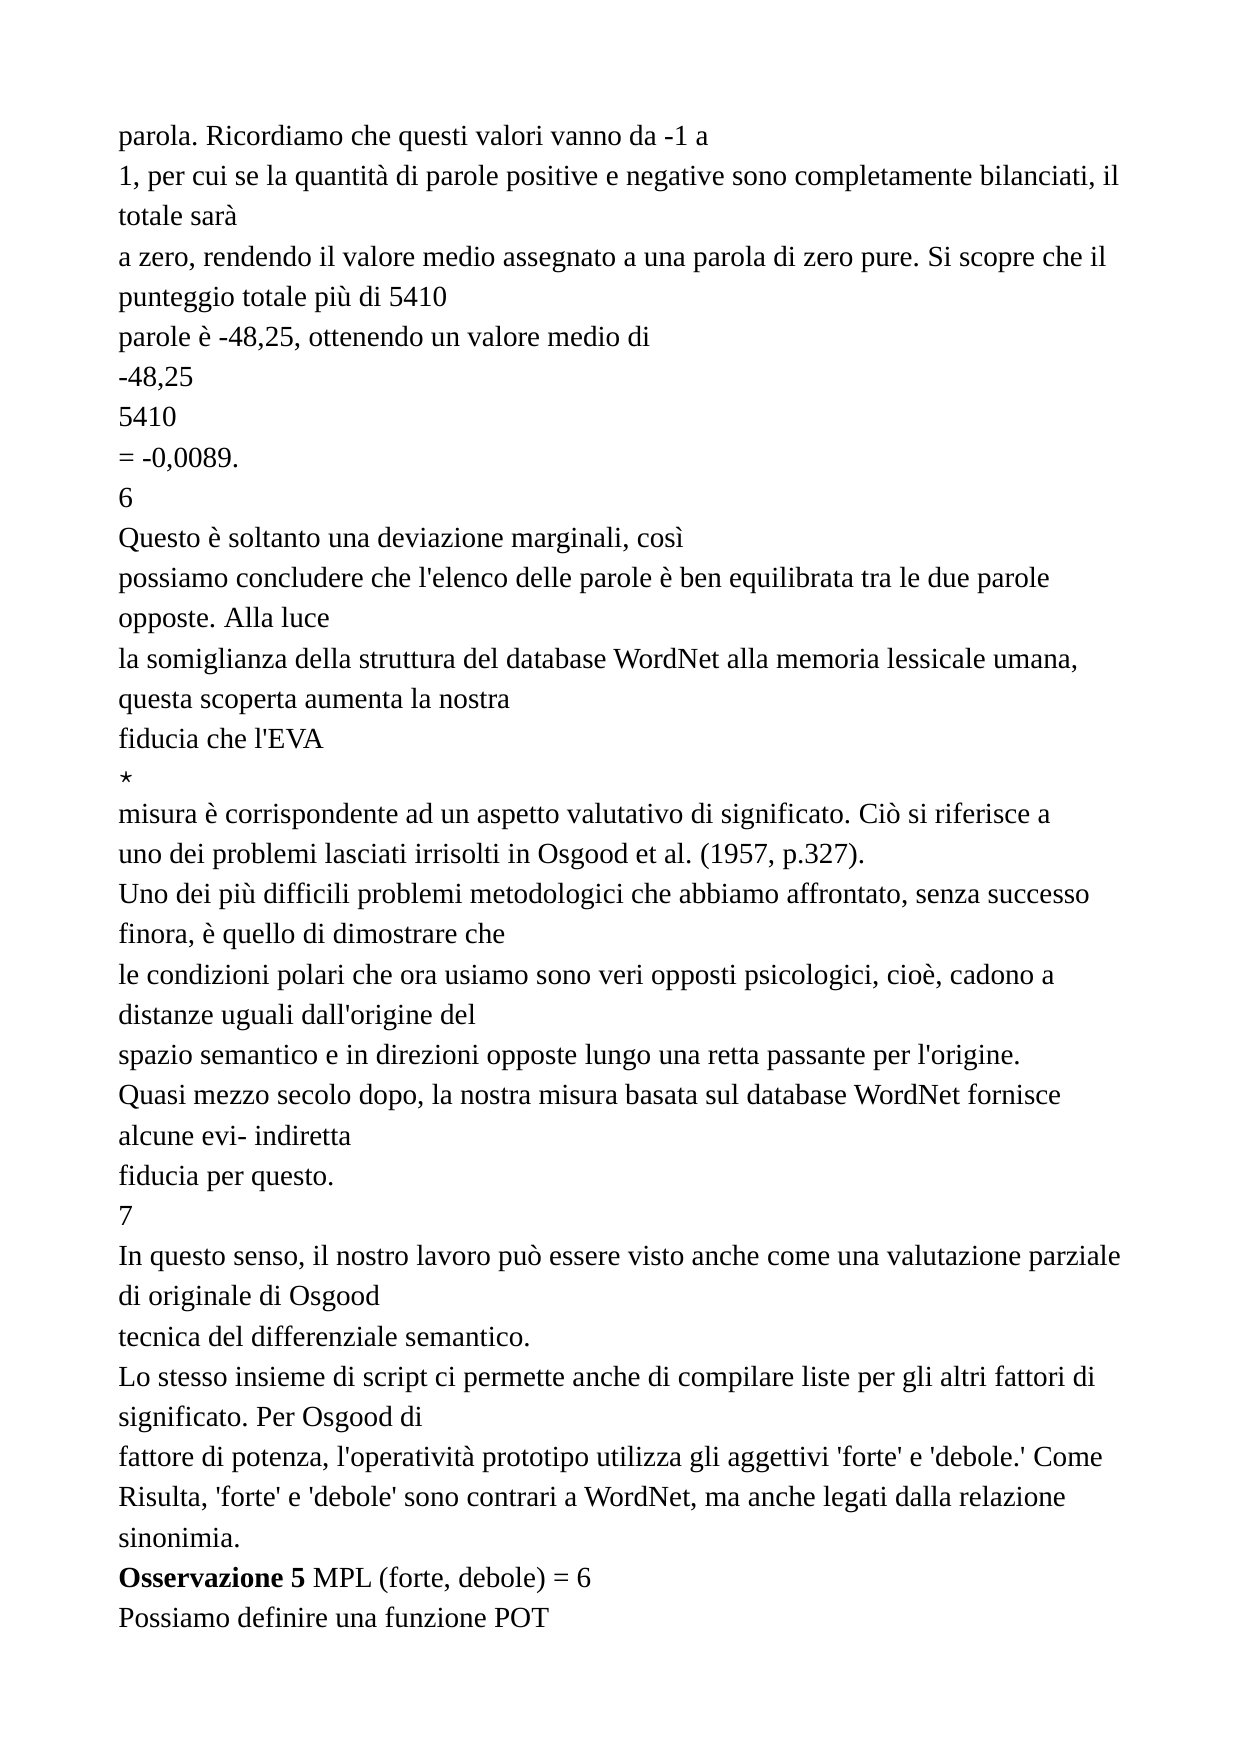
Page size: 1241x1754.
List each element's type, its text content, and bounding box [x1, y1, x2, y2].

text 1, per cui se la quantità di parole positive e negative sono completamente bilanciati, il totale sarà [118, 158, 1122, 232]
text parola. Ricordiamo che questi valori vanno da -1 a [118, 118, 1122, 152]
text Osservazione 5 MPL (forte, debole) = 6 [118, 1560, 1122, 1593]
text fiducia per questo. [118, 1158, 1122, 1191]
text tecnica del differenziale semantico. [118, 1319, 1122, 1352]
text Questo è soltanto una deviazione marginali, così [118, 520, 1122, 554]
text le condizioni polari che ora usiamo sono veri opposti psicologici, cioè, cadono a distanze uguali dall'origine del [118, 957, 1122, 1031]
text = -0,0089. [118, 440, 1122, 473]
text 7 [118, 1198, 1122, 1232]
text In questo senso, il nostro lavoro può essere visto anche come una valutazione parziale di originale di Osgood [118, 1238, 1122, 1312]
text Risulta, 'forte' e 'debole' sono contrari a WordNet, ma anche legati dalla relazione sinonimia. [118, 1479, 1122, 1553]
text 5410 [118, 399, 1122, 433]
text Quasi mezzo secolo dopo, la nostra misura basata sul database WordNet fornisce alcune evi- indiretta [118, 1077, 1122, 1151]
text Lo stesso insieme di script ci permette anche di compilare liste per gli altri fattori di significato. Per Osgood di [118, 1359, 1122, 1433]
text spazio semantico e in direzioni opposte lungo una retta passante per l'origine. [118, 1037, 1122, 1071]
text fiducia che l'EVA [118, 721, 1122, 755]
text a zero, rendendo il valore medio assegnato a una parola di zero pure. Si scopre che il punteggio totale più di 5410 [118, 239, 1122, 312]
text fattore di potenza, l'operatività prototipo utilizza gli aggettivi 'forte' e 'debole.' Come [118, 1439, 1122, 1473]
text -48,25 [118, 359, 1122, 393]
text 6 [118, 480, 1122, 513]
text Uno dei più difficili problemi metodologici che abbiamo affrontato, senza successo finora, è quello di dimostrare che [118, 876, 1122, 950]
text uno dei problemi lasciati irrisolti in Osgood et al. (1957, p.327). [118, 836, 1122, 870]
text misura è corrispondente ad un aspetto valutativo di significato. Ciò si riferisce a [118, 796, 1122, 829]
text possiamo concludere che l'elenco delle parole è ben equilibrata tra le due parole opposte. Alla luce [118, 560, 1122, 634]
text la somiglianza della struttura del database WordNet alla memoria lessicale umana, questa scoperta aumenta la nostra [118, 641, 1122, 714]
text ⋆ [118, 761, 1122, 790]
text parole è -48,25, ottenendo un valore medio di [118, 319, 1122, 353]
text Possiamo definire una funzione POT [118, 1600, 1122, 1634]
